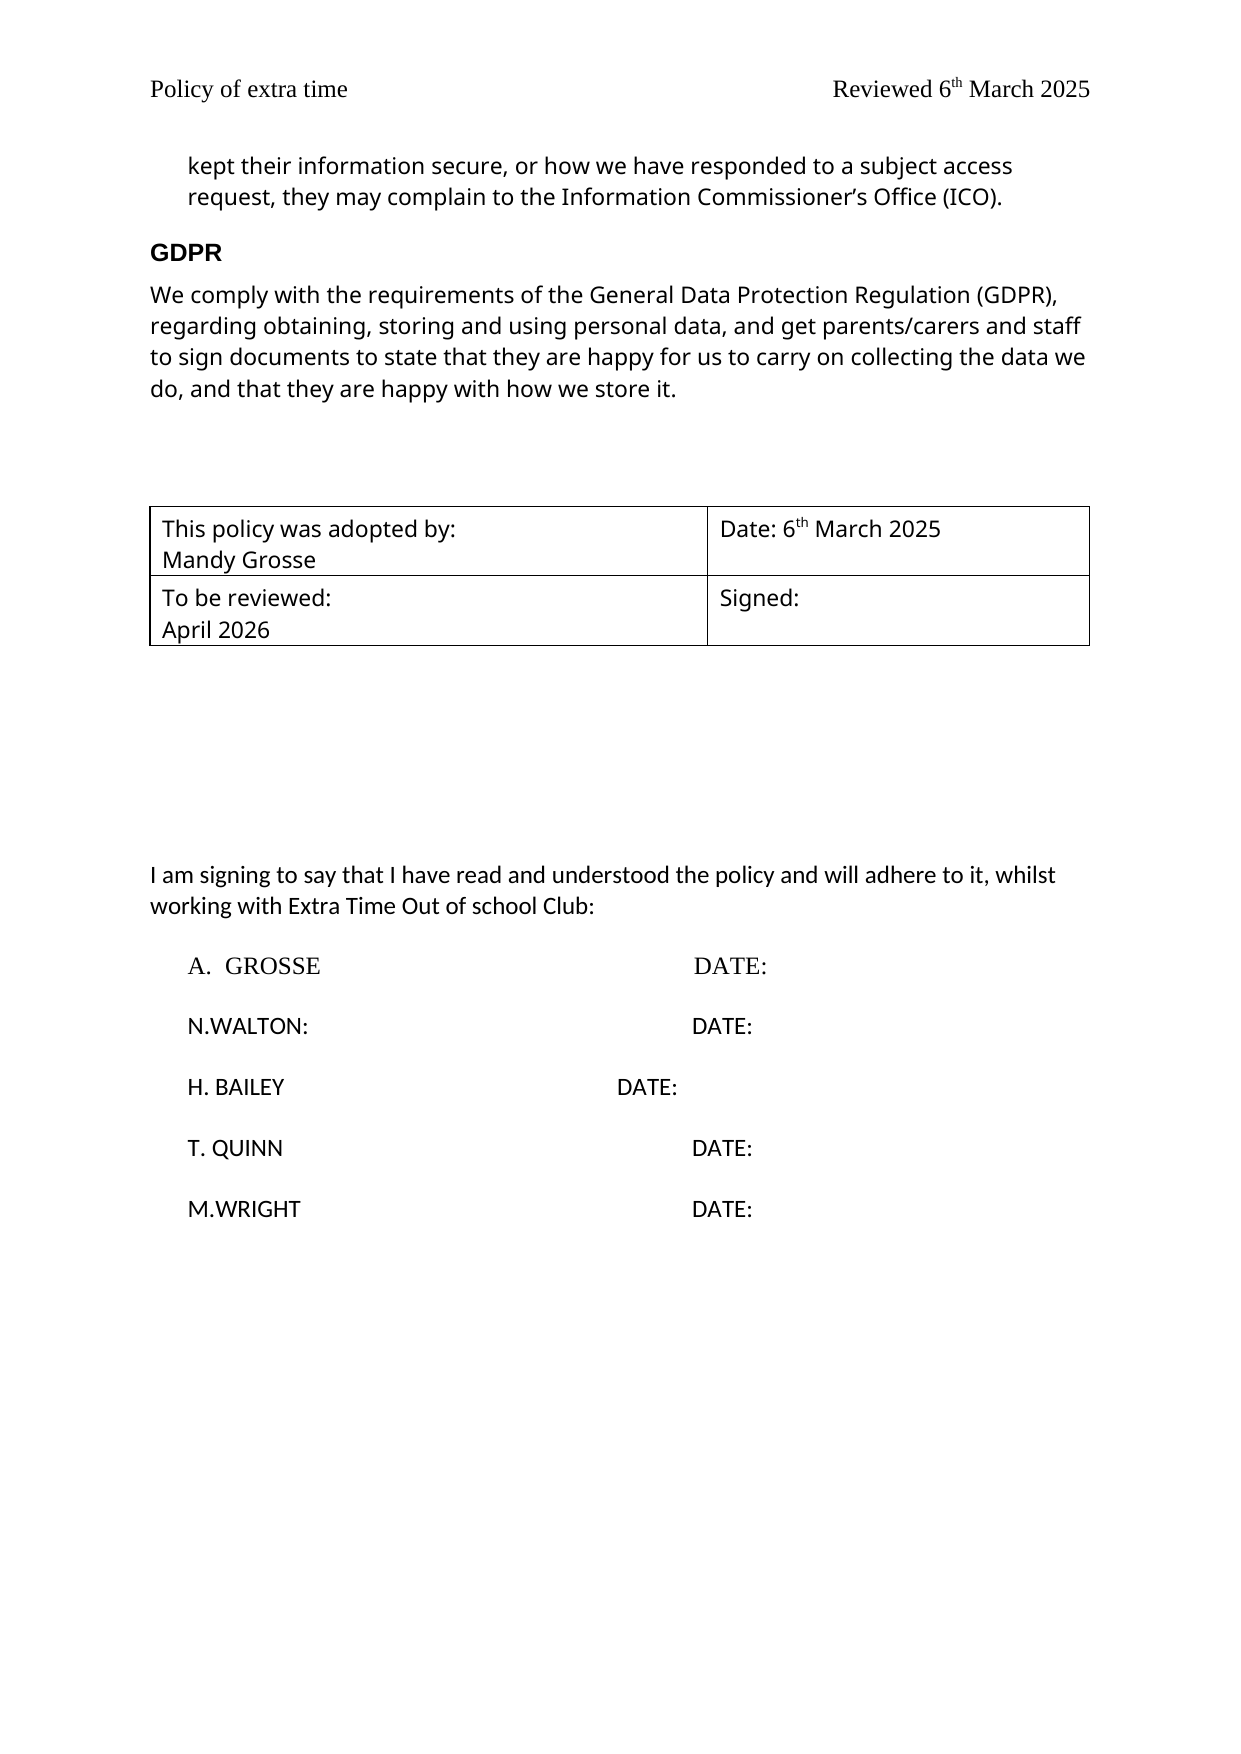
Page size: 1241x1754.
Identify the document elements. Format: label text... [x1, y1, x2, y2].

list GROSSE DATE: [187, 951, 1090, 980]
table_cell Signed: [708, 576, 1089, 645]
text GDPR [150, 237, 1090, 266]
table_header This policy was adopted by: Mandy Grosse [151, 507, 707, 575]
text T. QUINN DATE: [187, 1132, 1090, 1163]
table_cell To be reviewed: April 2026 [151, 576, 707, 645]
text H. BAILEY DATE: [187, 1071, 1090, 1102]
text N.WALTON: DATE: [187, 1010, 1090, 1041]
table_header Date: 6th March 2025 [708, 507, 1089, 575]
text M.WRIGHT DATE: [187, 1193, 1090, 1224]
list kept their information secure, or how we have responded to a subject access request, they may complain to the Information Commissioner’s Office (ICO). [150, 150, 1090, 212]
text I am signing to say that I have read and understood the policy and will adhere to it, whilst working with Extra Time Out of school Club: [150, 859, 1090, 921]
text We comply with the requirements of the General Data Protection Regulation (GDPR), regarding obtaining, storing and using personal data, and get parents/carers and staff to sign documents to state that they are happy for us to carry on collecting the data we do, and that they are happy with how we store it. [150, 279, 1090, 404]
